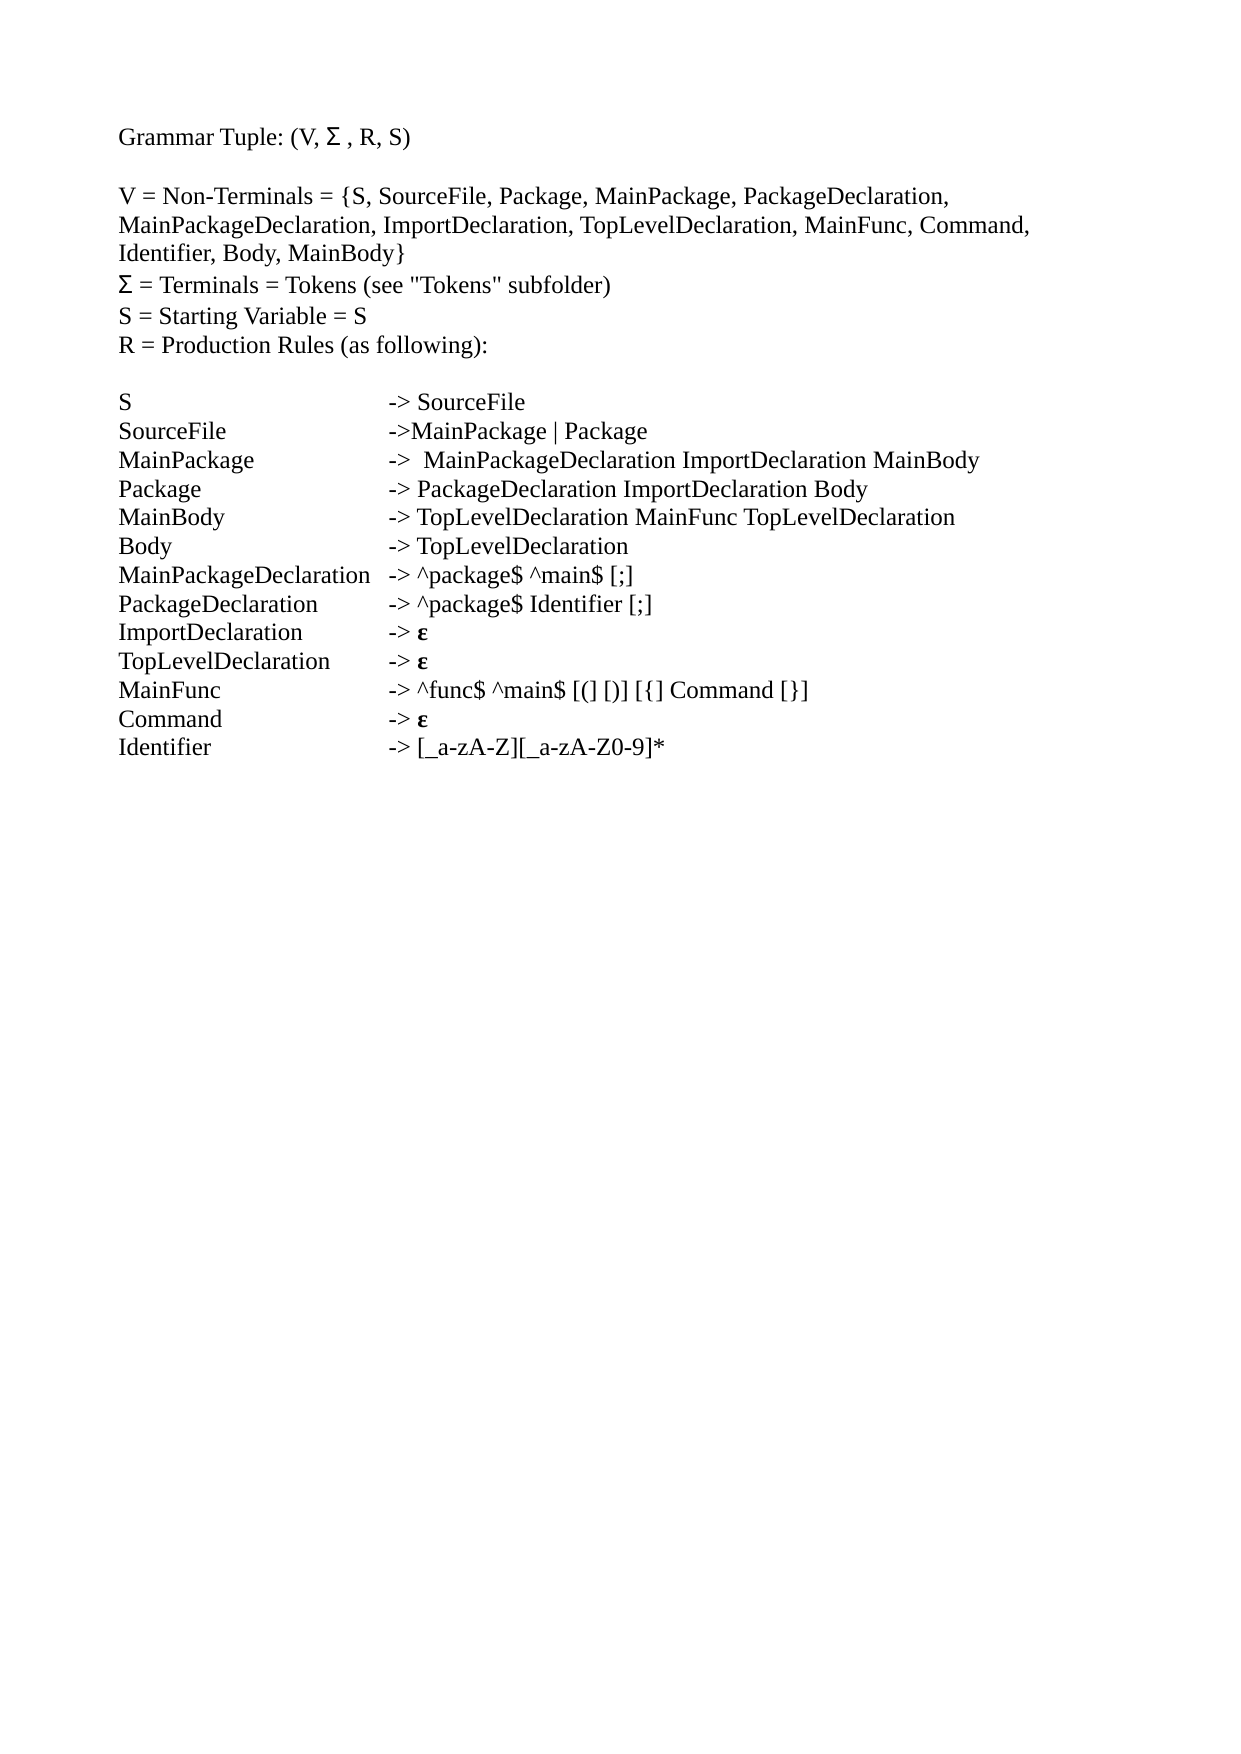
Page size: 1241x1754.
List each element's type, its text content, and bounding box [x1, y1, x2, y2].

table_header -> SourceFile [388, 388, 1122, 416]
text Grammar Tuple: (V, Σ , R, S) [118, 118, 1122, 152]
text S = Starting Variable = S [118, 301, 1122, 330]
table_cell Package [118, 474, 388, 502]
table_cell Command [118, 704, 388, 732]
table_cell MainPackageDeclaration [118, 560, 388, 589]
text R = Production Rules (as following): [118, 330, 1122, 359]
table_cell MainFunc [118, 675, 388, 704]
table_cell -> TopLevelDeclaration [388, 531, 1122, 560]
table_cell Identifier [118, 733, 388, 761]
table_cell -> PackageDeclaration ImportDeclaration Body [388, 474, 1122, 502]
table_cell -> ^package$ Identifier [;] [388, 589, 1122, 617]
table_cell -> TopLevelDeclaration MainFunc TopLevelDeclaration [388, 503, 1122, 531]
table_cell -> ε [388, 618, 1122, 646]
table_cell -> ε [388, 646, 1122, 675]
table_cell PackageDeclaration [118, 589, 388, 617]
table_cell -> MainPackageDeclaration ImportDeclaration MainBody [388, 445, 1122, 474]
table_cell -> ^package$ ^main$ [;] [388, 560, 1122, 589]
table_cell Body [118, 531, 388, 560]
table_cell SourceFile [118, 416, 388, 445]
table_cell MainBody [118, 503, 388, 531]
table_cell ImportDeclaration [118, 618, 388, 646]
table_header S [118, 388, 388, 416]
table_cell ->MainPackage | Package [388, 416, 1122, 445]
text Σ = Terminals = Tokens (see "Tokens" subfolder) [118, 267, 1122, 301]
table_cell TopLevelDeclaration [118, 646, 388, 675]
text V = Non-Terminals = {S, SourceFile, Package, MainPackage, PackageDeclaration, MainPackageDeclaration, ImportDeclaration, TopLevelDeclaration, MainFunc, Command, Identifier, Body, MainBody} [118, 181, 1122, 267]
table_cell -> ε [388, 704, 1122, 732]
table_cell -> ^func$ ^main$ [(] [)] [{] Command [}] [388, 675, 1122, 704]
table_cell -> [_a-zA-Z][_a-zA-Z0-9]* [388, 733, 1122, 761]
table_cell MainPackage [118, 445, 388, 474]
